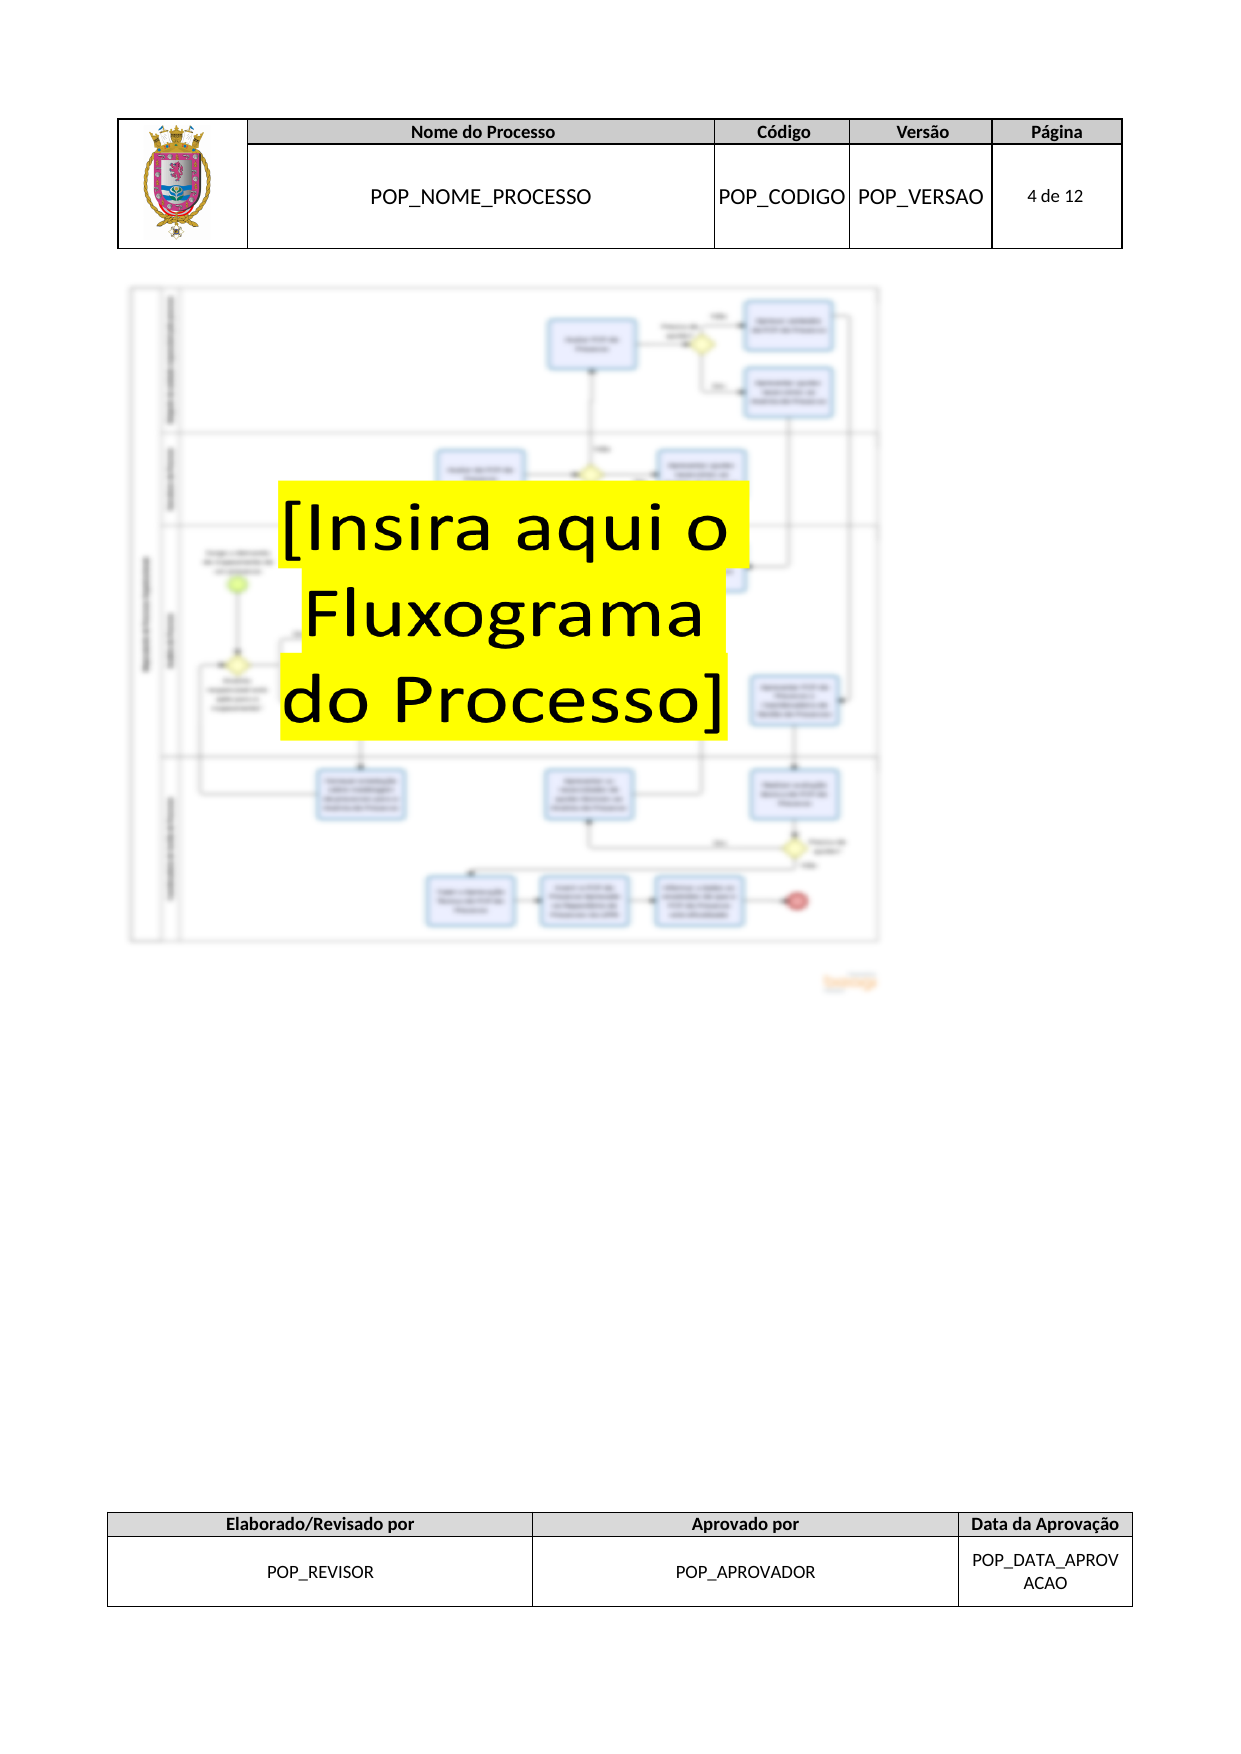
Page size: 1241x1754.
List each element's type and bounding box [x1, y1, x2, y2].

picture [118, 278, 889, 998]
picture [143, 125, 211, 240]
